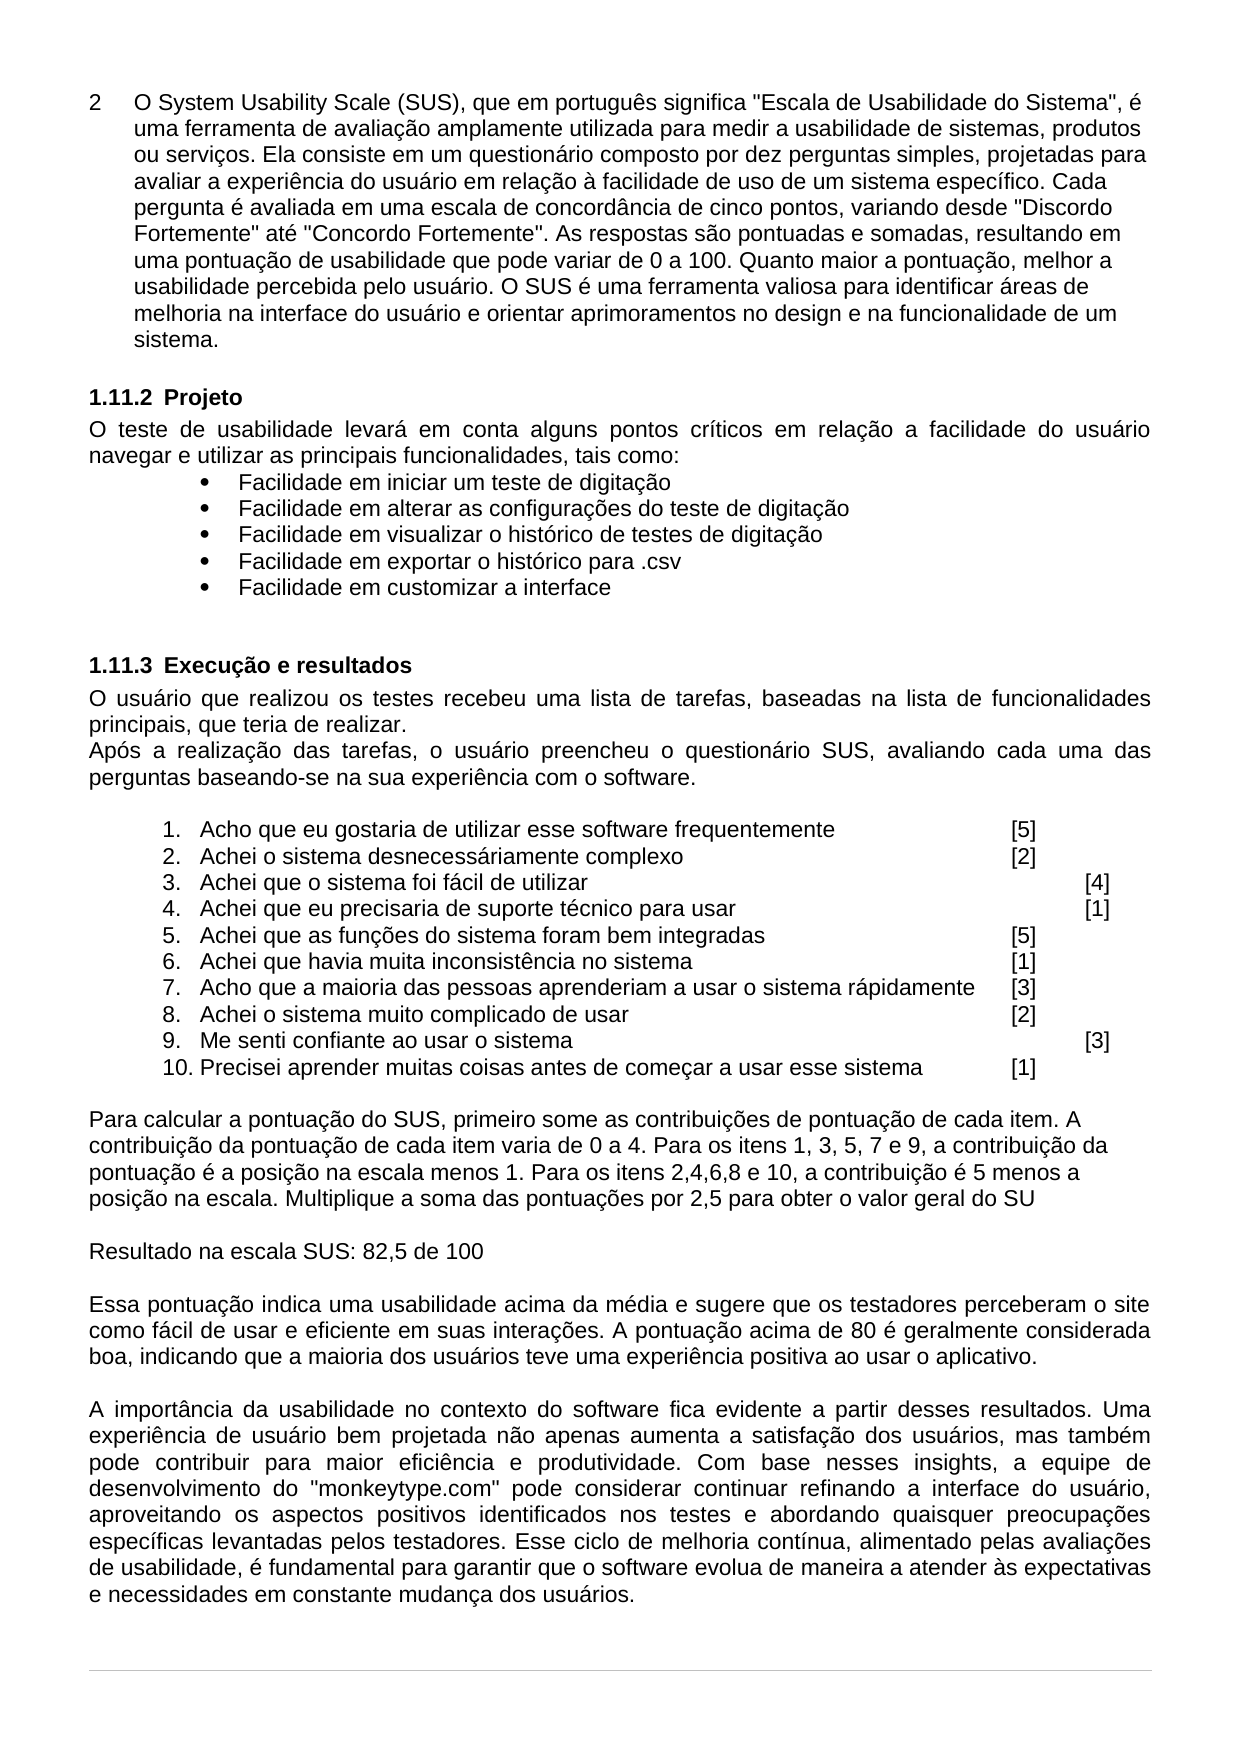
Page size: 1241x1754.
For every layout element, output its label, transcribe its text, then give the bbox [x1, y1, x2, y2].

text Essa pontuação indica uma usabilidade acima da média e sugere que os testadores perceberam o site como fácil de usar e eficiente em suas interações. A pontuação acima de 80 é geralmente considerada boa, indicando que a maioria dos usuários teve uma experiência positiva ao usar o aplicativo. [89, 1291, 1152, 1370]
text A importância da usabilidade no contexto do software fica evidente a partir desses resultados. Uma experiência de usuário bem projetada não apenas aumenta a satisfação dos usuários, mas também pode contribuir para maior eficiência e produtividade. Com base nesses insights, a equipe de desenvolvimento do "monkeytype.com" pode considerar continuar refinando a interface do usuário, aproveitando os aspectos positivos identificados nos testes e abordando quaisquer preocupações específicas levantadas pelos testadores. Esse ciclo de melhoria contínua, alimentado pelas avaliações de usabilidade, é fundamental para garantir que o software evolua de maneira a atender às expectativas e necessidades em constante mudança dos usuários. [89, 1396, 1152, 1607]
list Achei que havia muita inconsistência no sistema [1] [162, 948, 1152, 974]
list Acho que eu gostaria de utilizar esse software frequentemente [5] [162, 816, 1152, 843]
list Facilidade em iniciar um teste de digitação [201, 469, 1152, 495]
list Achei que eu precisaria de suporte técnico para usar [1] [162, 895, 1152, 922]
subtitle Execução e resultados [89, 652, 1152, 678]
subtitle Projeto [89, 383, 1152, 410]
text Para calcular a pontuação do SUS, primeiro some as contribuições de pontuação de cada item. A contribuição da pontuação de cada item varia de 0 a 4. Para os itens 1, 3, 5, 7 e 9, a contribuição da pontuação é a posição na escala menos 1. Para os itens 2,4,6,8 e 10, a contribuição é 5 menos a posição na escala. Multiplique a soma das pontuações por 2,5 para obter o valor geral do SU [89, 1106, 1152, 1212]
list Achei o sistema muito complicado de usar [2] [162, 1001, 1152, 1027]
subtitle O System Usability Scale (SUS), que em português significa "Escala de Usabilidade do Sistema", é uma ferramenta de avaliação amplamente utilizada para medir a usabilidade de sistemas, produtos ou serviços. Ela consiste em um questionário composto por dez perguntas simples, projetadas para avaliar a experiência do usuário em relação à facilidade de uso de um sistema específico. Cada pergunta é avaliada em uma escala de concordância de cinco pontos, variando desde "Discordo Fortemente" até "Concordo Fortemente". As respostas são pontuadas e somadas, resultando em uma pontuação de usabilidade que pode variar de 0 a 100. Quanto maior a pontuação, melhor a usabilidade percebida pelo usuário. O SUS é uma ferramenta valiosa para identificar áreas de melhoria na interface do usuário e orientar aprimoramentos no design e na funcionalidade de um sistema. [89, 89, 1152, 352]
list Achei que o sistema foi fácil de utilizar [4] [162, 869, 1152, 895]
list Acho que a maioria das pessoas aprenderiam a usar o sistema rápidamente [3] [162, 974, 1152, 1001]
text O usuário que realizou os testes recebeu uma lista de tarefas, baseadas na lista de funcionalidades principais, que teria de realizar. [89, 684, 1152, 737]
list Facilidade em exportar o histórico para .csv [201, 548, 1152, 574]
text O teste de usabilidade levará em conta alguns pontos críticos em relação a facilidade do usuário navegar e utilizar as principais funcionalidades, tais como: [89, 416, 1152, 469]
text Após a realização das tarefas, o usuário preencheu o questionário SUS, avaliando cada uma das perguntas baseando-se na sua experiência com o software. [89, 737, 1152, 790]
list Me senti confiante ao usar o sistema [3] [162, 1027, 1152, 1053]
list Achei o sistema desnecessáriamente complexo [2] [162, 843, 1152, 869]
list Facilidade em customizar a interface [201, 574, 1152, 601]
list Precisei aprender muitas coisas antes de começar a usar esse sistema [1] [162, 1053, 1152, 1080]
list Facilidade em visualizar o histórico de testes de digitação [201, 521, 1152, 548]
list Facilidade em alterar as configurações do teste de digitação [201, 495, 1152, 521]
text Resultado na escala SUS: 82,5 de 100 [89, 1238, 1152, 1264]
list Achei que as funções do sistema foram bem integradas [5] [162, 922, 1152, 948]
